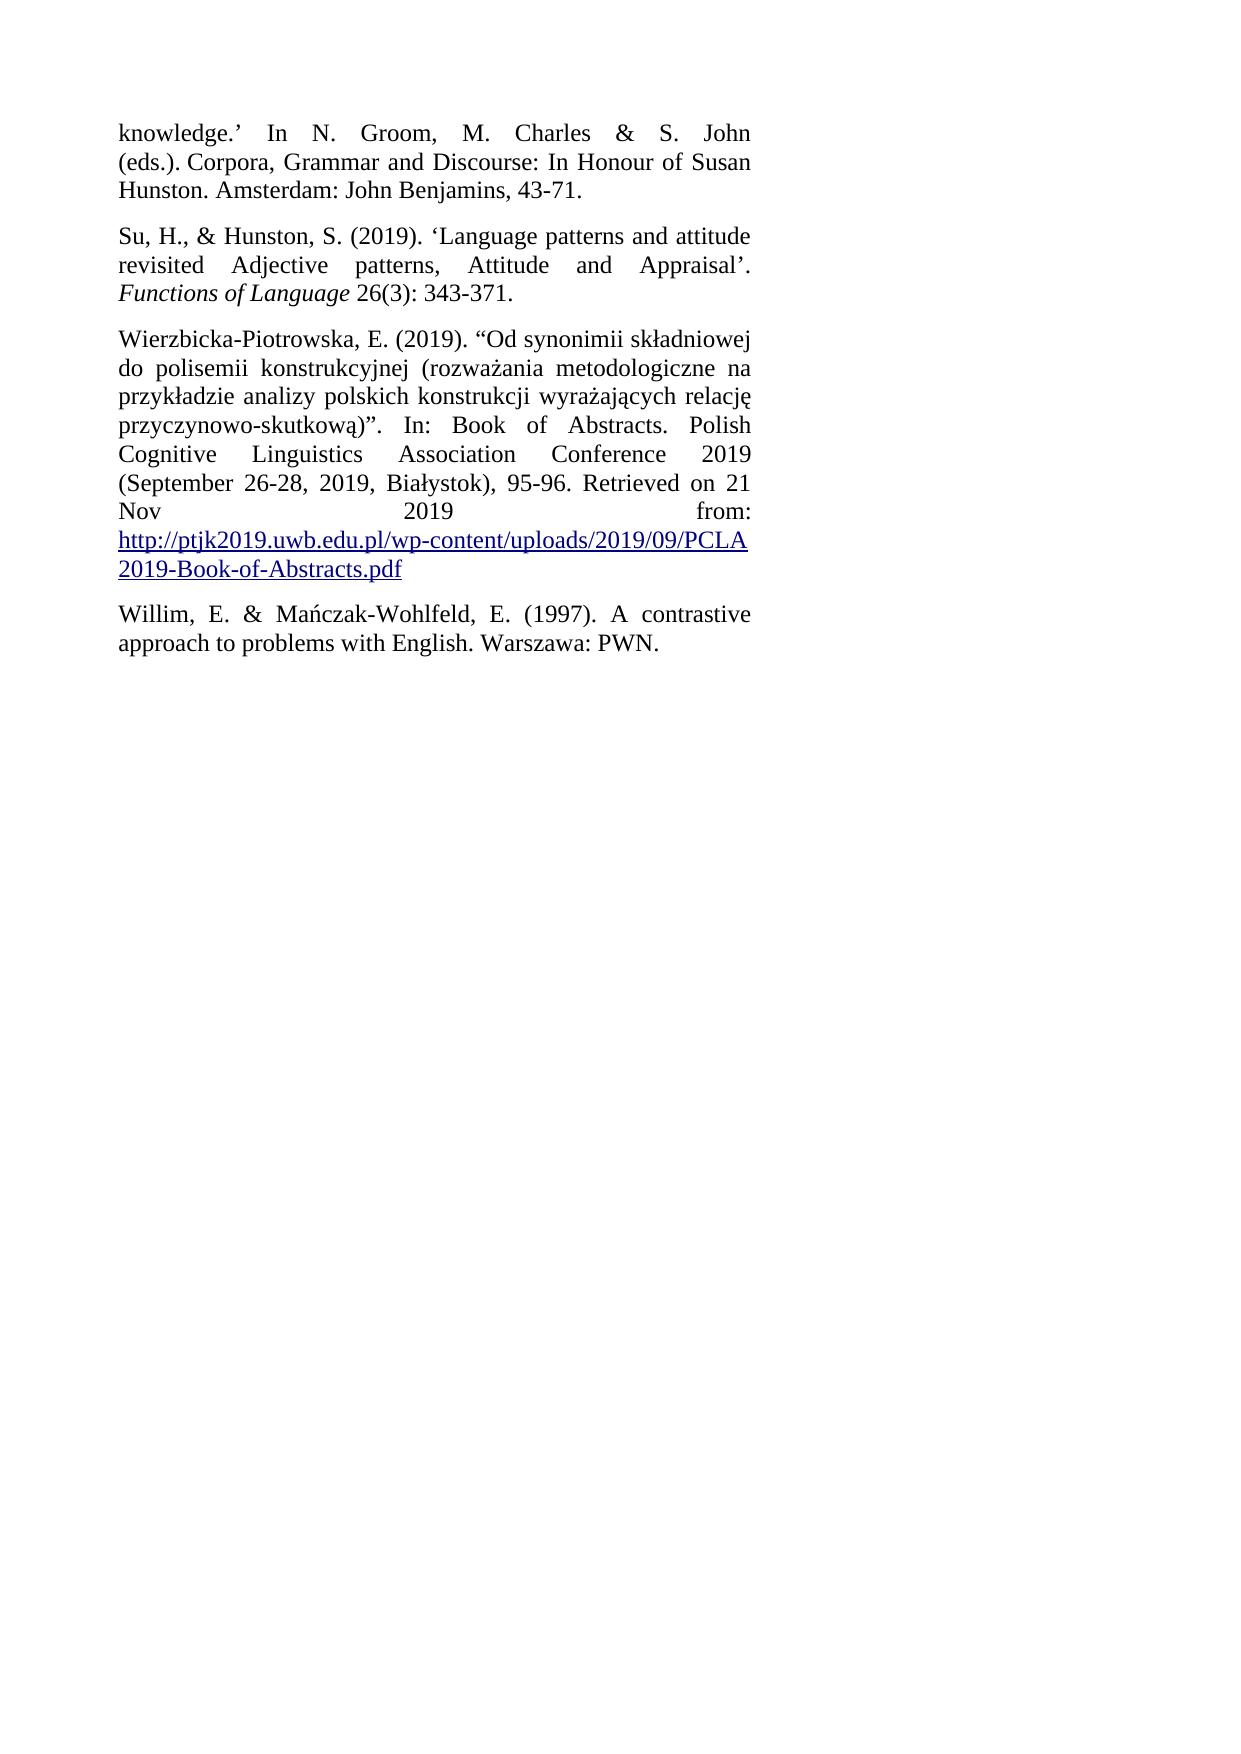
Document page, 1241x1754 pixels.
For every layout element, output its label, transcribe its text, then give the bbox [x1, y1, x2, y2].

text knowledge.’ In N. Groom, M. Charles & S. John (eds.). Corpora, Grammar and Discourse: In Honour of Susan Hunston. Amsterdam: John Benjamins, 43-71. [118, 118, 752, 204]
text Willim, E. & Mańczak-Wohlfeld, E. (1997). A contrastive approach to problems with English. Warszawa: PWN. [118, 599, 752, 657]
text Wierzbicka-Piotrowska, E. (2019). “Od synonimii składniowej do polisemii konstrukcyjnej (rozważania metodologiczne na przykładzie analizy polskich konstrukcji wyrażających relację przyczynowo-skutkową)”. In: Book of Abstracts. Polish Cognitive Linguistics Association Conference 2019 (September 26-28, 2019, Białystok), 95-96. Retrieved on 21 Nov 2019 from: http://ptjk2019.uwb.edu.pl/wp-content/uploads/2019/09/PCLA2019-Book-of-Abstracts.pdf [118, 324, 752, 583]
text Su, H., & Hunston, S. (2019). ‘Language patterns and attitude revisited Adjective patterns, Attitude and Appraisal’. Functions of Language 26(3): 343-371. [118, 221, 752, 307]
